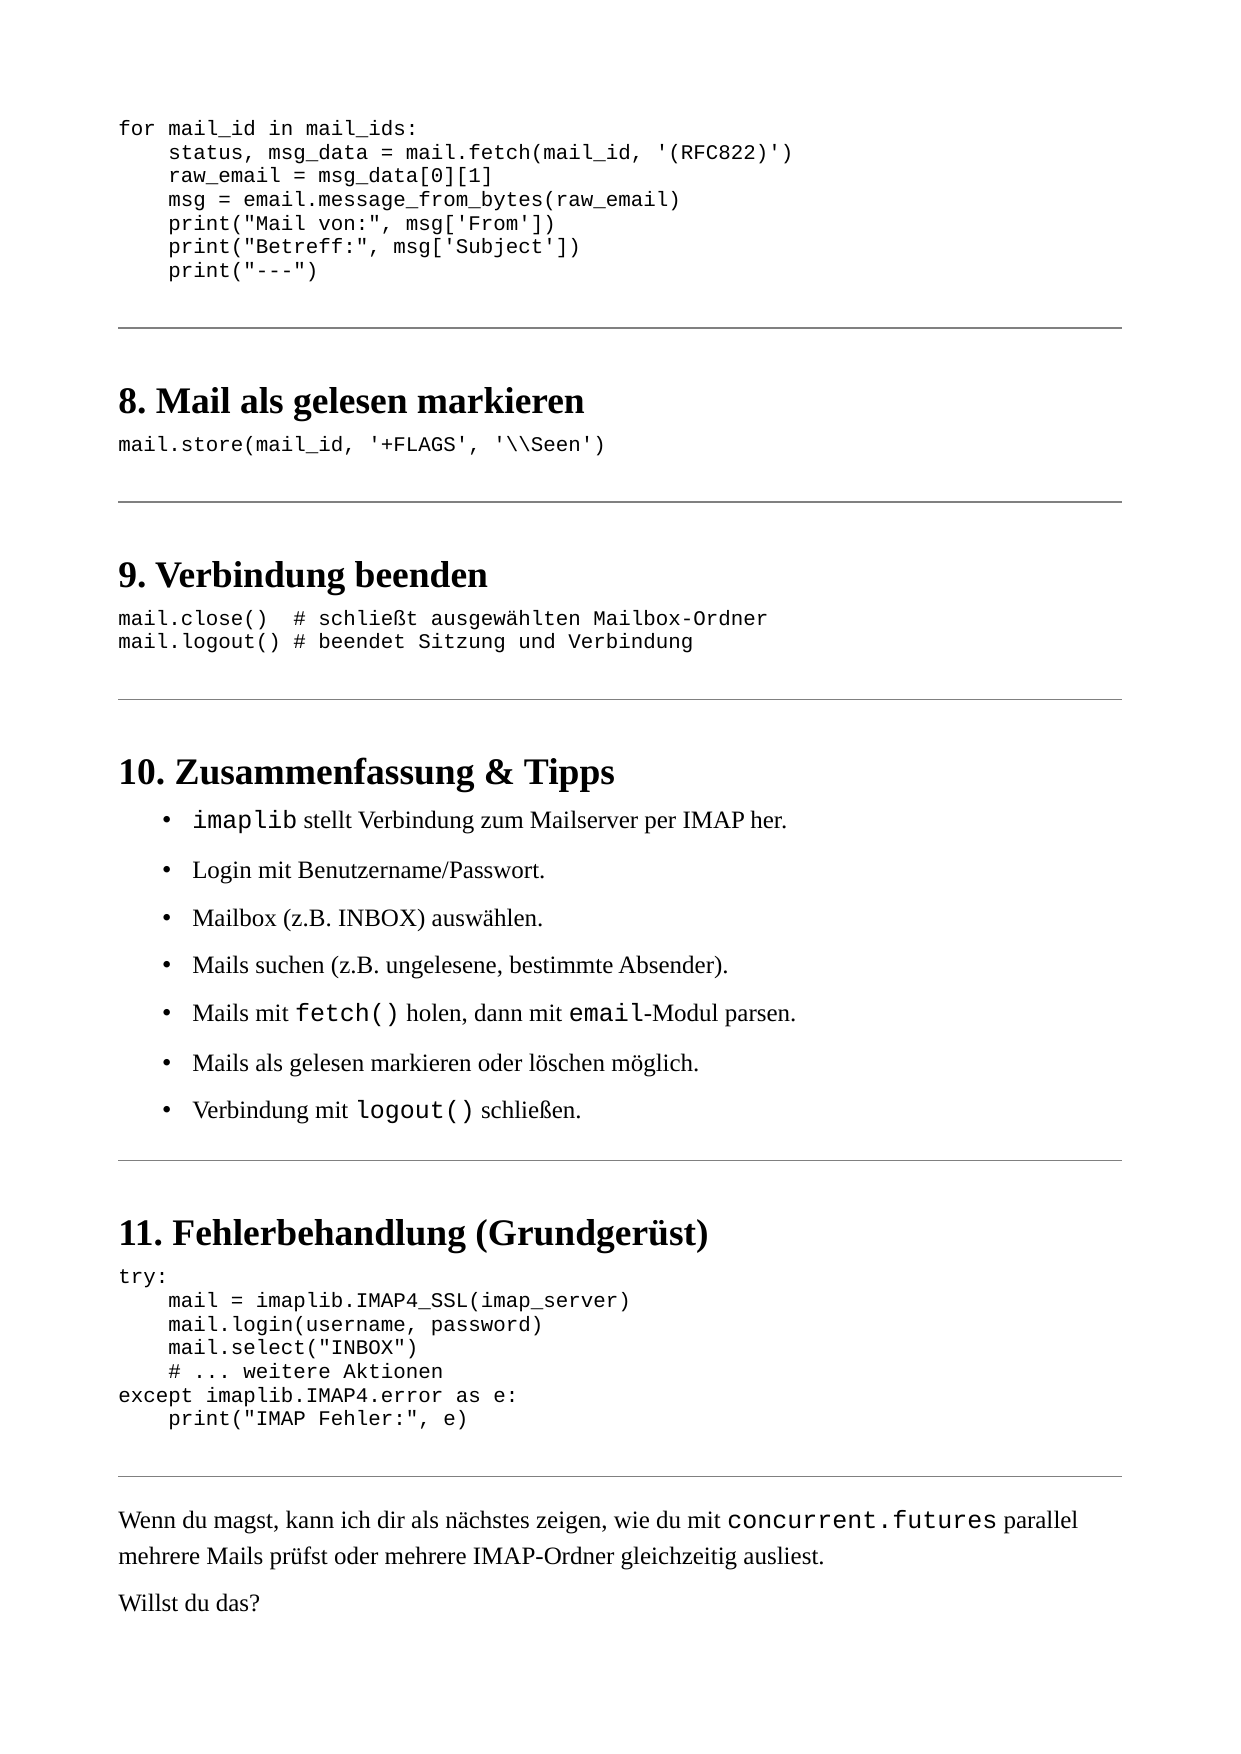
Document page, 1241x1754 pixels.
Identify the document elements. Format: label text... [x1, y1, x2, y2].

list Login mit Benutzername/Passwort. [162, 855, 1122, 884]
text Willst du das? [118, 1588, 1122, 1617]
text for mail_id in mail_ids: [118, 118, 1122, 142]
text raw_email = msg_data[0][1] [118, 165, 1122, 189]
text # ... weitere Aktionen [118, 1361, 1122, 1384]
text msg = email.message_from_bytes(raw_email) [118, 189, 1122, 213]
text mail.close() # schließt ausgewählten Mailbox-Ordner [118, 608, 1122, 631]
text print("---") [118, 260, 1122, 284]
text mail.login(username, password) [118, 1314, 1122, 1337]
subtitle 10. Zusammenfassung & Tipps [118, 749, 1122, 793]
list Verbindung mit logout() schließen. [162, 1096, 1122, 1126]
text Wenn du magst, kann ich dir als nächstes zeigen, wie du mit concurrent.futures parallel mehrere Mails prüfst oder mehrere IMAP-Ordner gleichzeitig ausliest. [118, 1506, 1122, 1569]
text mail.logout() # beendet Sitzung und Verbindung [118, 631, 1122, 655]
text status, msg_data = mail.fetch(mail_id, '(RFC822)') [118, 142, 1122, 165]
text try: [118, 1266, 1122, 1290]
text mail.select("INBOX") [118, 1337, 1122, 1361]
list Mailbox (z.B. INBOX) auswählen. [162, 903, 1122, 932]
subtitle 11. Fehlerbehandlung (Grundgerüst) [118, 1211, 1122, 1254]
text mail = imaplib.IMAP4_SSL(imap_server) [118, 1290, 1122, 1314]
text print("IMAP Fehler:", e) [118, 1408, 1122, 1432]
list Mails mit fetch() holen, dann mit email-Modul parsen. [162, 998, 1122, 1029]
text print("Mail von:", msg['From']) [118, 213, 1122, 236]
text mail.store(mail_id, '+FLAGS', '\\Seen') [118, 434, 1122, 457]
text except imaplib.IMAP4.error as e: [118, 1384, 1122, 1408]
list imaplib stellt Verbindung zum Mailserver per IMAP her. [162, 805, 1122, 836]
subtitle 9. Verbindung beenden [118, 552, 1122, 595]
list Mails als gelesen markieren oder löschen möglich. [162, 1048, 1122, 1077]
text print("Betreff:", msg['Subject']) [118, 236, 1122, 260]
list Mails suchen (z.B. ungelesene, bestimmte Absender). [162, 950, 1122, 979]
subtitle 8. Mail als gelesen markieren [118, 378, 1122, 421]
